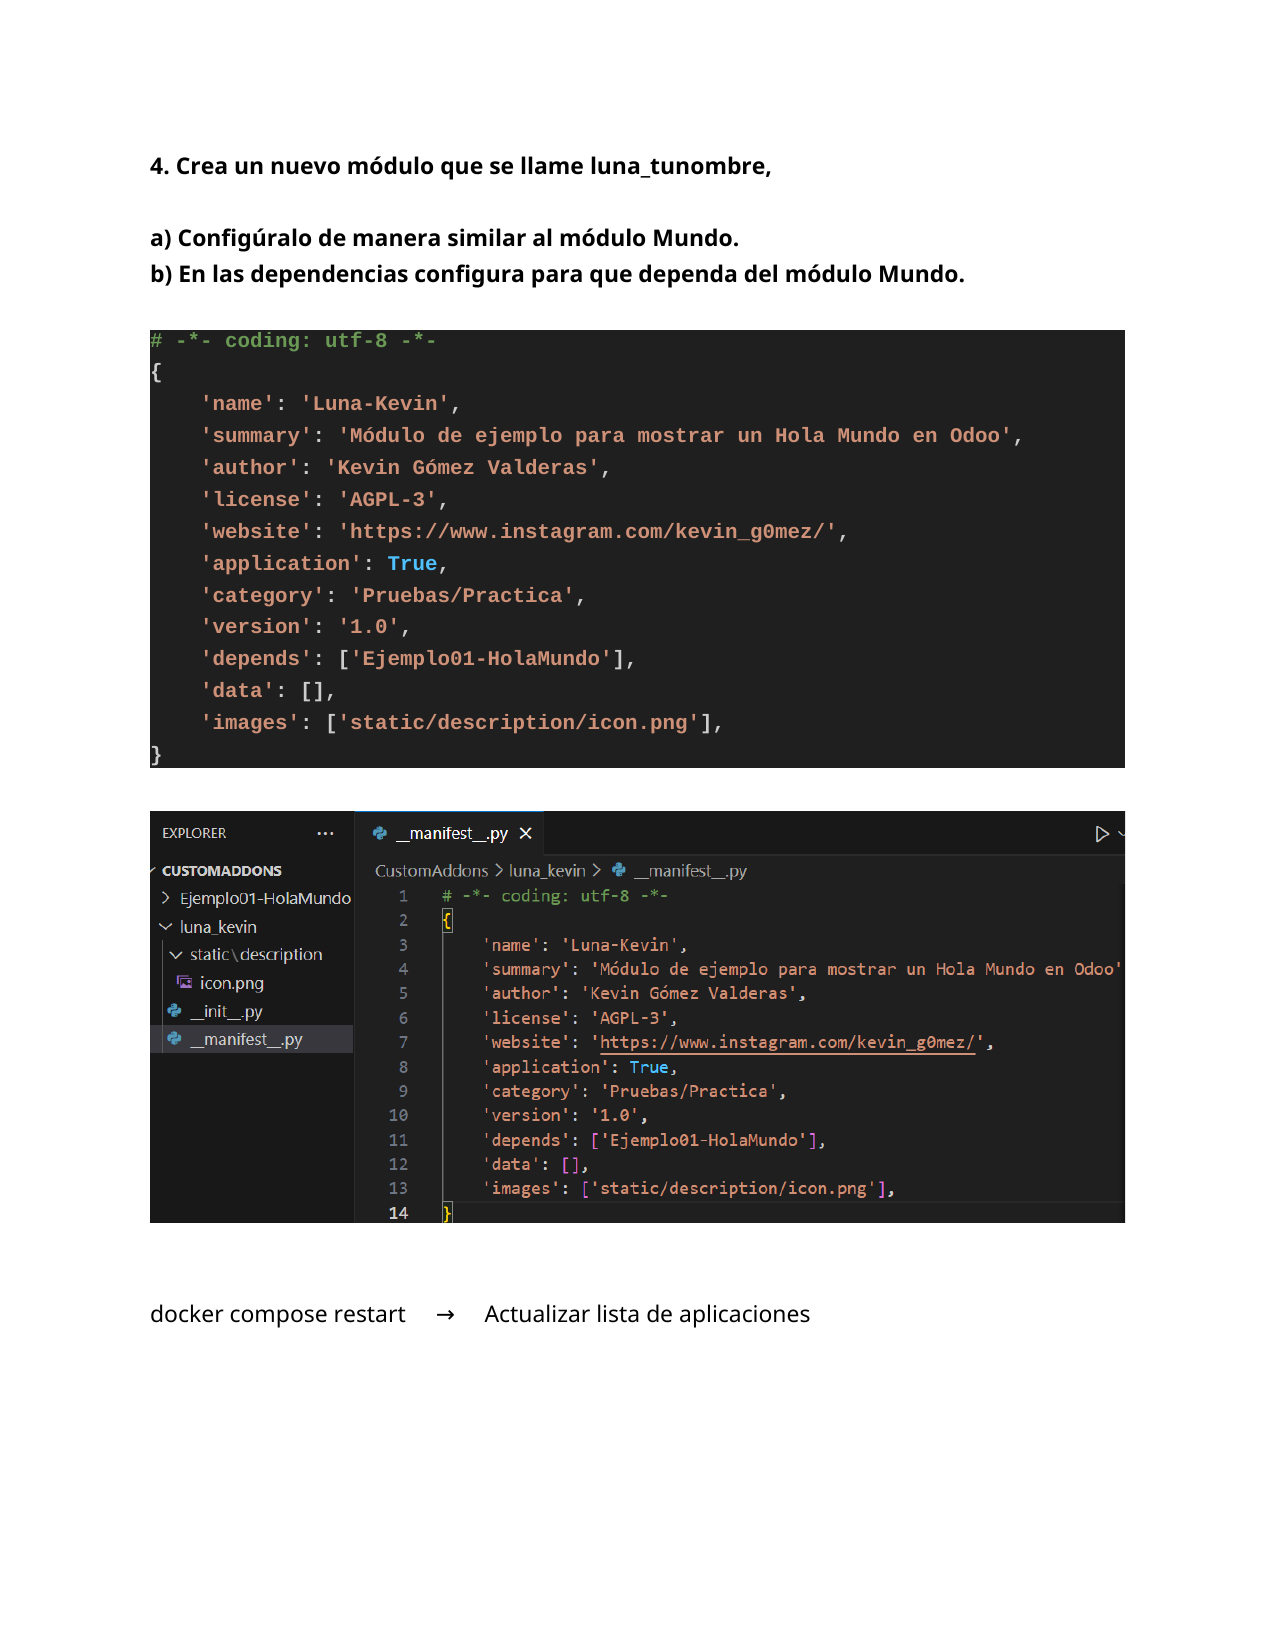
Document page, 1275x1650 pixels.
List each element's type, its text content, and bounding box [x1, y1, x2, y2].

text 'website': 'https://www.instagram.com/kevin_g0mez/', [150, 521, 1125, 544]
text 4. Crea un nuevo módulo que se llame luna_tunombre, [150, 150, 1125, 181]
text 'application': True, [150, 553, 1125, 576]
text { [150, 362, 1125, 385]
text # -*- coding: utf-8 -*- [150, 330, 1125, 353]
picture [150, 811, 1125, 1223]
text 'category': 'Pruebas/Practica', [150, 585, 1125, 608]
text docker compose restart → Actualizar lista de aplicaciones [150, 1298, 1125, 1329]
text b) En las dependencias configura para que dependa del módulo Mundo. [150, 258, 1125, 289]
text 'version': '1.0', [150, 617, 1125, 640]
text 'name': 'Luna-Kevin', [150, 393, 1125, 417]
text a) Configúralo de manera similar al módulo Mundo. [150, 222, 1125, 253]
text 'data': [], [150, 680, 1125, 704]
text 'license': 'AGPL-3', [150, 489, 1125, 513]
text 'images': ['static/description/icon.png'], [150, 712, 1125, 736]
text 'author': 'Kevin Gómez Valderas', [150, 457, 1125, 481]
text 'summary': 'Módulo de ejemplo para mostrar un Hola Mundo en Odoo', [150, 425, 1125, 449]
text 'depends': ['Ejemplo01-HolaMundo'], [150, 648, 1125, 672]
text } [150, 744, 1125, 768]
